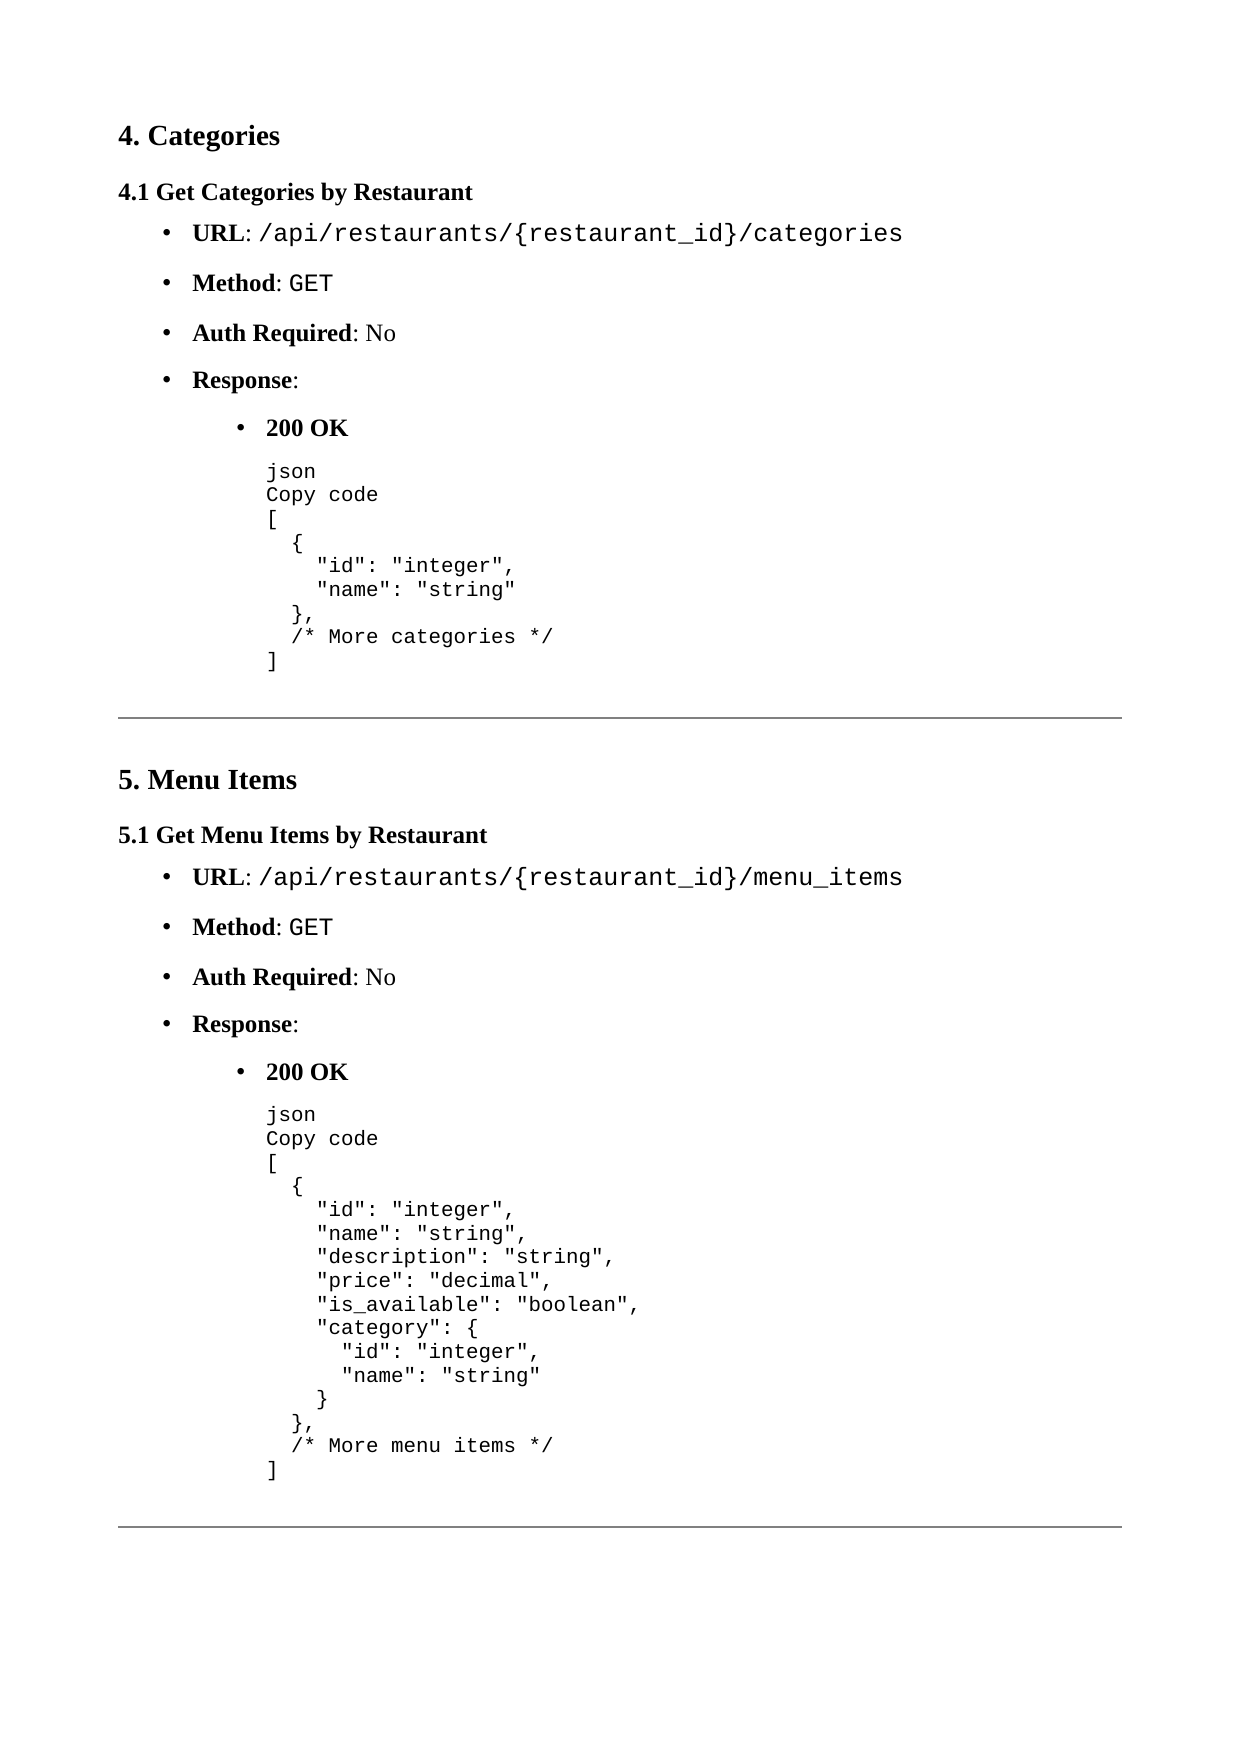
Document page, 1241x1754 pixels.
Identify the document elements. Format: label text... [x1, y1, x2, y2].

list }, [236, 603, 1122, 626]
list /* More menu items */ [236, 1436, 1122, 1459]
list Copy code [236, 1128, 1122, 1152]
list "is_available": "boolean", [236, 1294, 1122, 1317]
list Copy code [236, 484, 1122, 508]
list ] [236, 1459, 1122, 1483]
list Response: [162, 1009, 1122, 1038]
list { [236, 1175, 1122, 1199]
subtitle 4. Categories [118, 118, 1122, 152]
list }, [236, 1412, 1122, 1436]
list } [236, 1388, 1122, 1412]
list "price": "decimal", [236, 1270, 1122, 1294]
list 200 OK [236, 1057, 1122, 1086]
list "description": "string", [236, 1246, 1122, 1270]
list "name": "string" [236, 579, 1122, 603]
list 200 OK [236, 413, 1122, 442]
list "id": "integer", [236, 1341, 1122, 1364]
list Method: GET [162, 268, 1122, 299]
list { [236, 532, 1122, 555]
subtitle 5. Menu Items [118, 762, 1122, 795]
subtitle 4.1 Get Categories by Restaurant [118, 177, 1122, 205]
list Method: GET [162, 912, 1122, 942]
subtitle 5.1 Get Menu Items by Restaurant [118, 820, 1122, 849]
list "id": "integer", [236, 1199, 1122, 1223]
list Auth Required: No [162, 318, 1122, 347]
list "category": { [236, 1317, 1122, 1341]
list "id": "integer", [236, 555, 1122, 579]
list URL: /api/restaurants/{restaurant_id}/categories [162, 218, 1122, 249]
list "name": "string" [236, 1364, 1122, 1388]
list json [236, 461, 1122, 484]
list [ [236, 508, 1122, 532]
list [ [236, 1152, 1122, 1175]
list URL: /api/restaurants/{restaurant_id}/menu_items [162, 862, 1122, 892]
list json [236, 1104, 1122, 1128]
list Response: [162, 366, 1122, 394]
list "name": "string", [236, 1223, 1122, 1246]
list /* More categories */ [236, 626, 1122, 650]
list ] [236, 650, 1122, 673]
list Auth Required: No [162, 962, 1122, 990]
